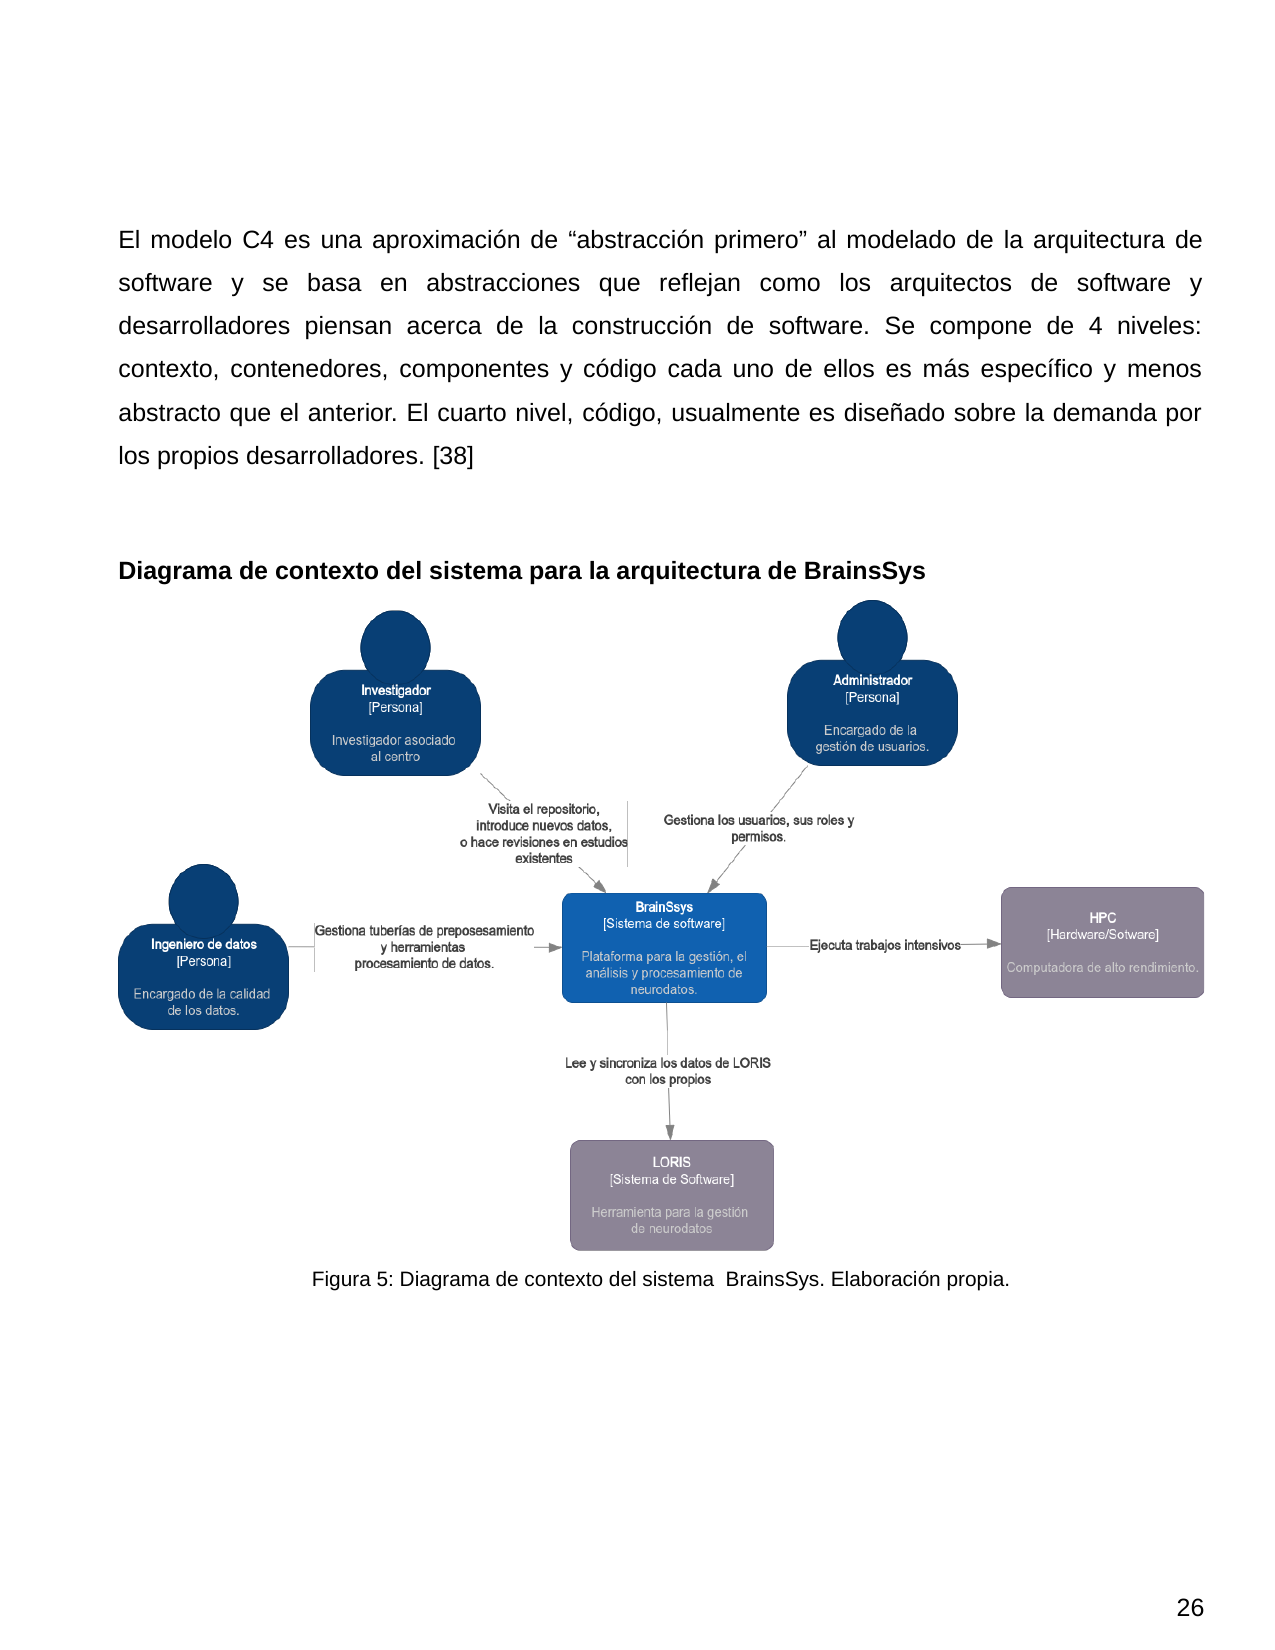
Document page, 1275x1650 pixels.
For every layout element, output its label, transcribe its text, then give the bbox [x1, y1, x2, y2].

subtitle Diagrama de contexto del sistema para la arquitectura de BrainsSys [118, 556, 1204, 585]
text Figura 5: Diagrama de contexto del sistema BrainsSys. Elaboración propia. [118, 1251, 1204, 1290]
picture [118, 600, 1205, 1251]
text El modelo C4 es una aproximación de “abstracción primero” al modelado de la arquitectura de software y se basa en abstracciones que reflejan como los arquitectos de software y desarrolladores piensan acerca de la construcción de software. Se compone de 4 niveles: contexto, contenedores, componentes y código cada uno de ellos es más específico y menos abstracto que el anterior. El cuarto nivel, código, usualmente es diseñado sobre la demanda por los propios desarrolladores. [38] [118, 225, 1204, 469]
